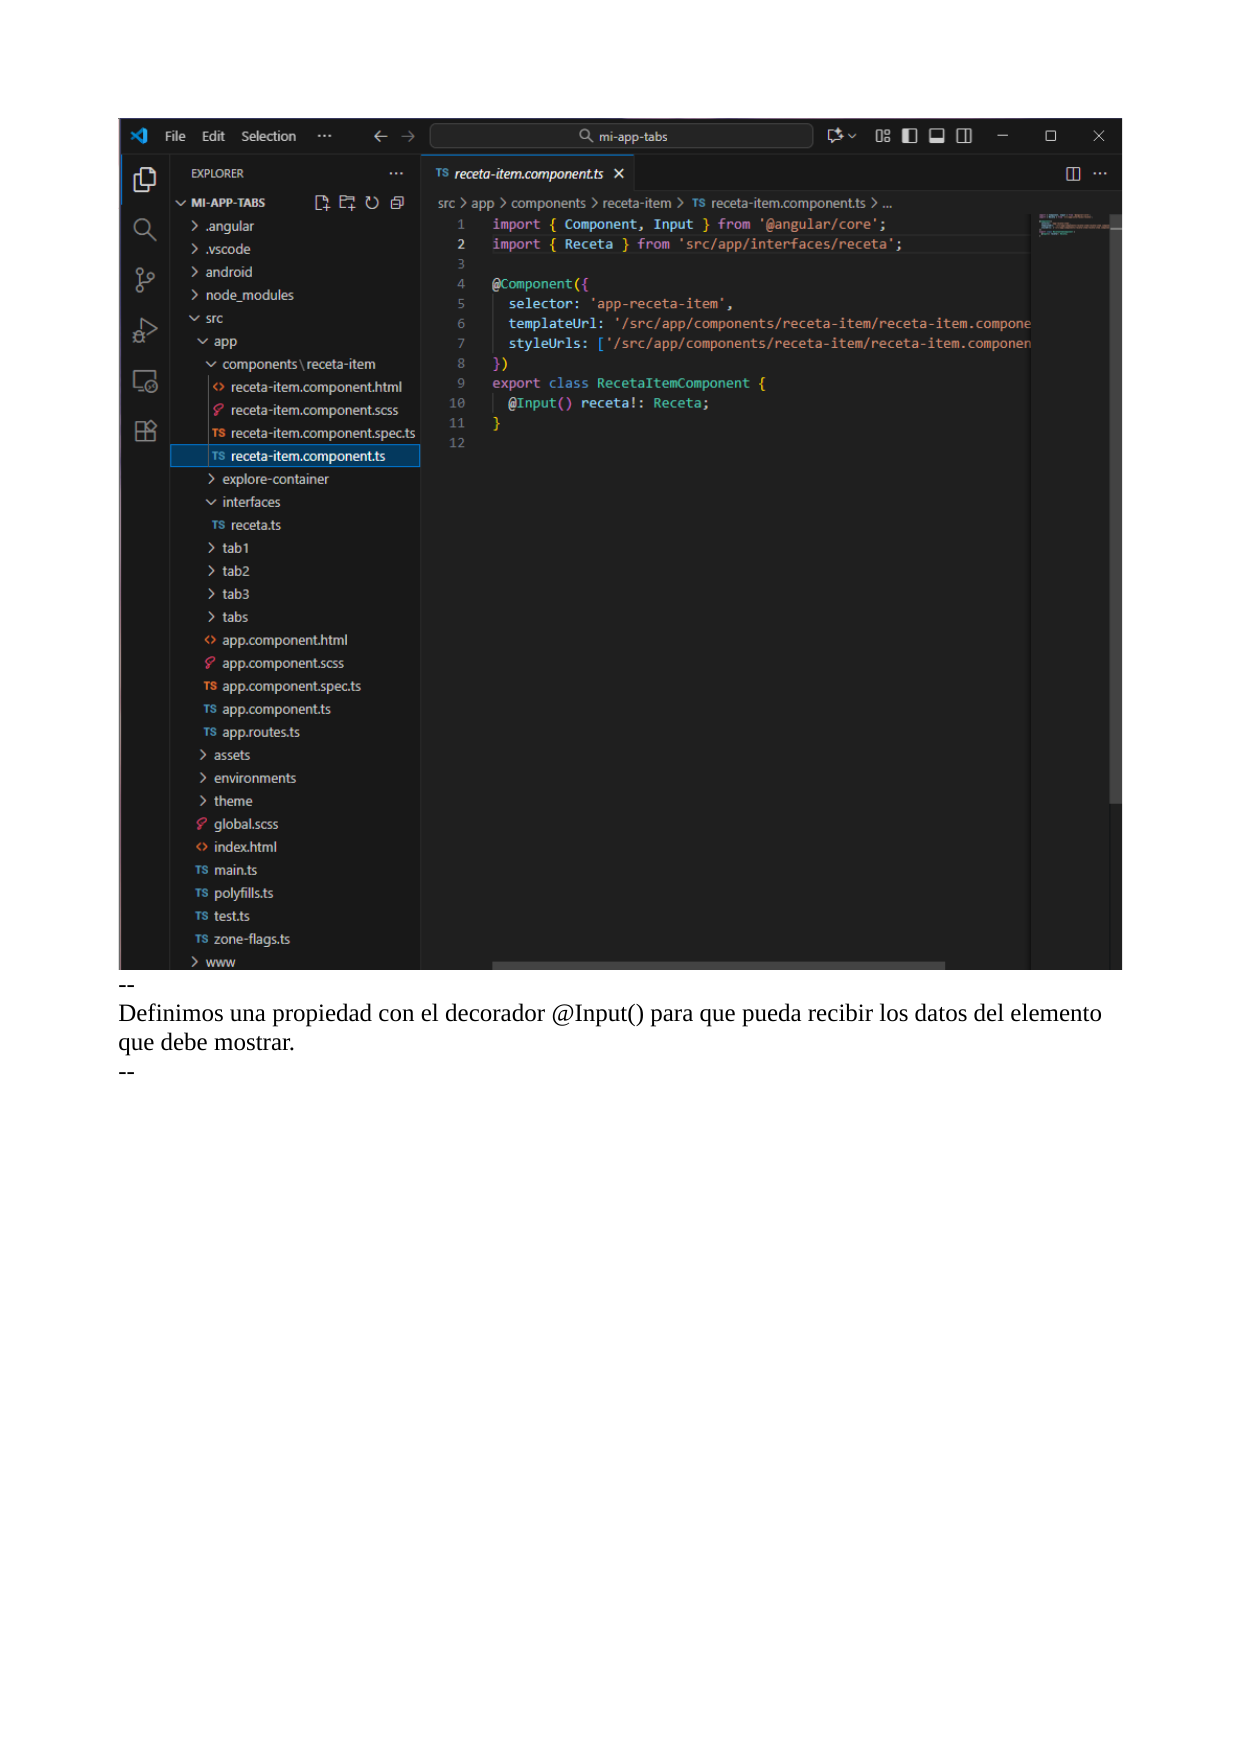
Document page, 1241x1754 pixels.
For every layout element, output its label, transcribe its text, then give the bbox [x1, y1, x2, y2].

text Definimos una propiedad con el decorador @Input() para que pueda recibir los datos del elemento que debe mostrar. [118, 998, 1122, 1056]
text -- [118, 1056, 1122, 1084]
text -- [118, 970, 1122, 998]
picture [118, 118, 1123, 970]
